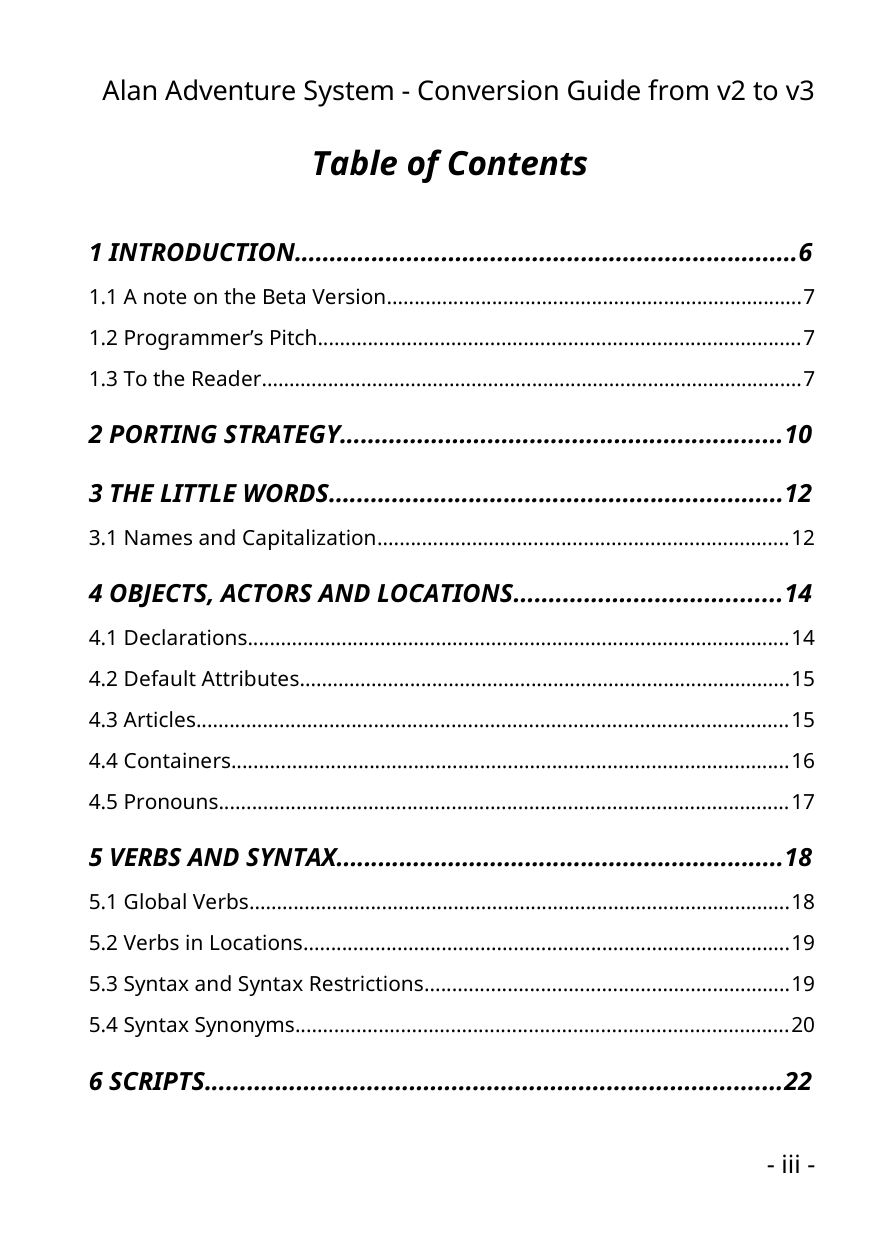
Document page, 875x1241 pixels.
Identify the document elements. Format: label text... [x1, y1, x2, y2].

text 4 Objects, Actors and Locations 14 [88, 576, 815, 610]
text 1 Introduction 6 [88, 235, 815, 269]
subtitle Table of Contents [88, 139, 815, 185]
text 3.1 Names and Capitalization 12 [88, 523, 815, 551]
text 6 Scripts 22 [88, 1063, 815, 1097]
text 5.2 Verbs in Locations 19 [88, 928, 815, 956]
text 4.1 Declarations 14 [88, 623, 815, 651]
text 4.3 Articles 15 [88, 705, 815, 733]
text 5.4 Syntax Synonyms 20 [88, 1010, 815, 1038]
text 1.1 A note on the Beta Version 7 [88, 282, 815, 310]
text 5.1 Global Verbs 18 [88, 887, 815, 915]
text 4.2 Default Attributes 15 [88, 664, 815, 692]
text 5 Verbs and Syntax 18 [88, 840, 815, 874]
text 1.3 To the Reader 7 [88, 364, 815, 392]
text 2 Porting Strategy 10 [88, 417, 815, 451]
text 4.5 Pronouns 17 [88, 787, 815, 815]
text 3 The Little Words 12 [88, 476, 815, 510]
text 5.3 Syntax and Syntax Restrictions 19 [88, 969, 815, 997]
text 4.4 Containers 16 [88, 746, 815, 774]
text 1.2 Programmer’s Pitch 7 [88, 323, 815, 351]
